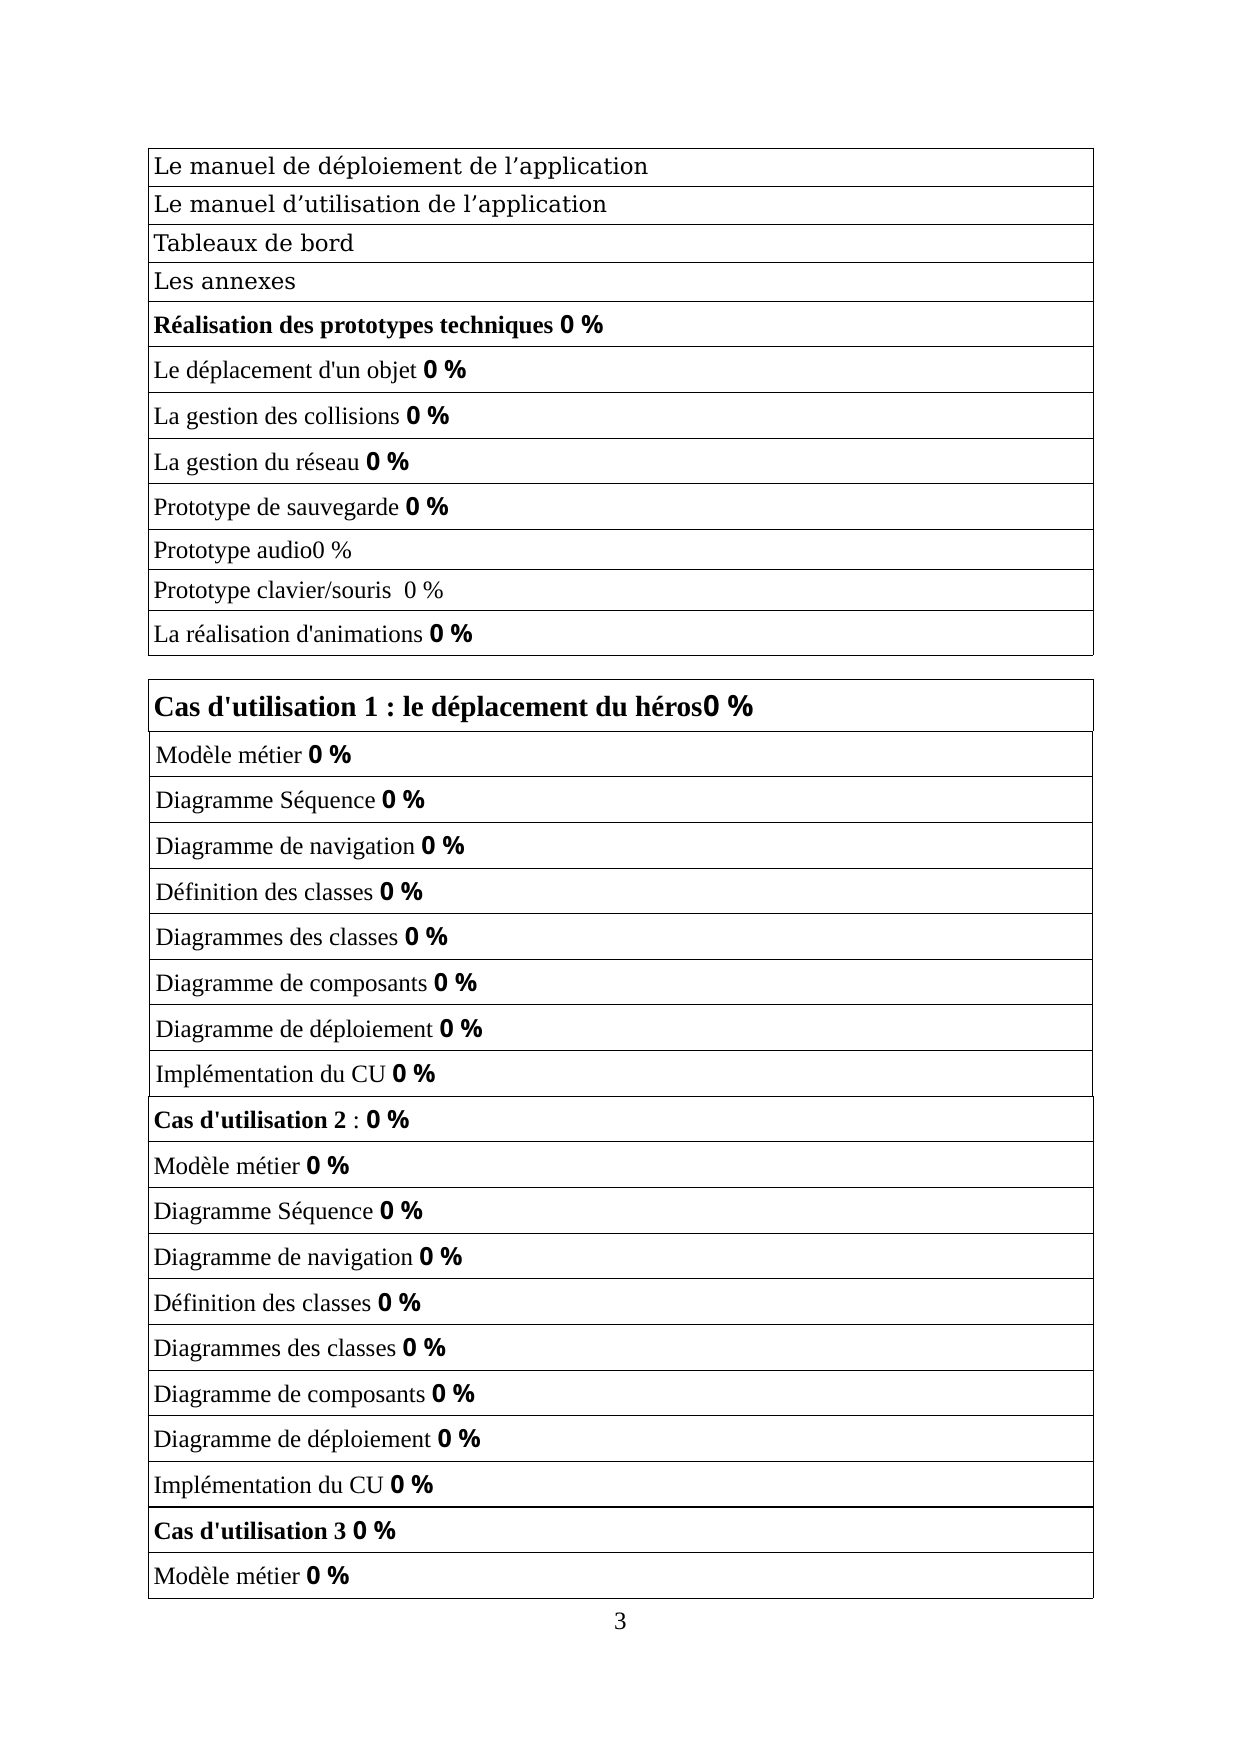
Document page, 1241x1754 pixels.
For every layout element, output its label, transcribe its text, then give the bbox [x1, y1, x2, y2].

table_cell Tableaux de bord [149, 225, 1093, 262]
table_cell Implémentation du CU 0 % [149, 1462, 1093, 1506]
table_header Modèle métier 0 % [150, 732, 1092, 776]
table_cell Le manuel de déploiement de l’application [149, 149, 1093, 186]
table_cell Prototype audio0 % [149, 530, 1093, 569]
table_header Cas d'utilisation 1 : le déplacement du héros0 % [149, 680, 1093, 731]
table_header Modèle métier 0 % [149, 1142, 1093, 1187]
table_cell Le manuel d’utilisation de l’application [149, 187, 1093, 224]
table_cell Les annexes [149, 263, 1093, 301]
table_cell Diagramme de composants 0 % [149, 1371, 1093, 1415]
table_cell Diagramme Séquence 0 % [150, 777, 1092, 822]
table_header Cas d'utilisation 3 0 % [149, 1508, 1093, 1552]
table_cell Définition des classes 0 % [150, 869, 1092, 913]
table_cell Prototype de sauvegarde 0 % [149, 484, 1093, 529]
table_cell Diagramme de déploiement 0 % [150, 1005, 1092, 1050]
table_cell Diagrammes des classes 0 % [150, 914, 1092, 959]
table_cell Diagramme de composants 0 % [150, 960, 1092, 1004]
table_cell Modèle métier 0 % [149, 1553, 1093, 1598]
table_cell La gestion des collisions 0 % [149, 393, 1093, 438]
table_cell Diagramme de navigation 0 % [149, 1234, 1093, 1278]
table_cell Diagramme de navigation 0 % [150, 823, 1092, 867]
table_header Cas d'utilisation 2 : 0 % [149, 1097, 1093, 1141]
table_cell Prototype clavier/souris 0 % [149, 570, 1093, 609]
table_cell Implémentation du CU 0 % [150, 1051, 1092, 1096]
table_cell La réalisation d'animations 0 % [149, 611, 1093, 655]
table_cell Diagramme de déploiement 0 % [149, 1416, 1093, 1461]
table_cell La gestion du réseau 0 % [149, 439, 1093, 483]
table_cell Définition des classes 0 % [149, 1279, 1093, 1324]
table_header Réalisation des prototypes techniques 0 % [149, 302, 1093, 346]
table_cell Diagramme Séquence 0 % [149, 1188, 1093, 1233]
table_header Le déplacement d'un objet 0 % [149, 347, 1093, 392]
table_cell Diagrammes des classes 0 % [149, 1325, 1093, 1369]
